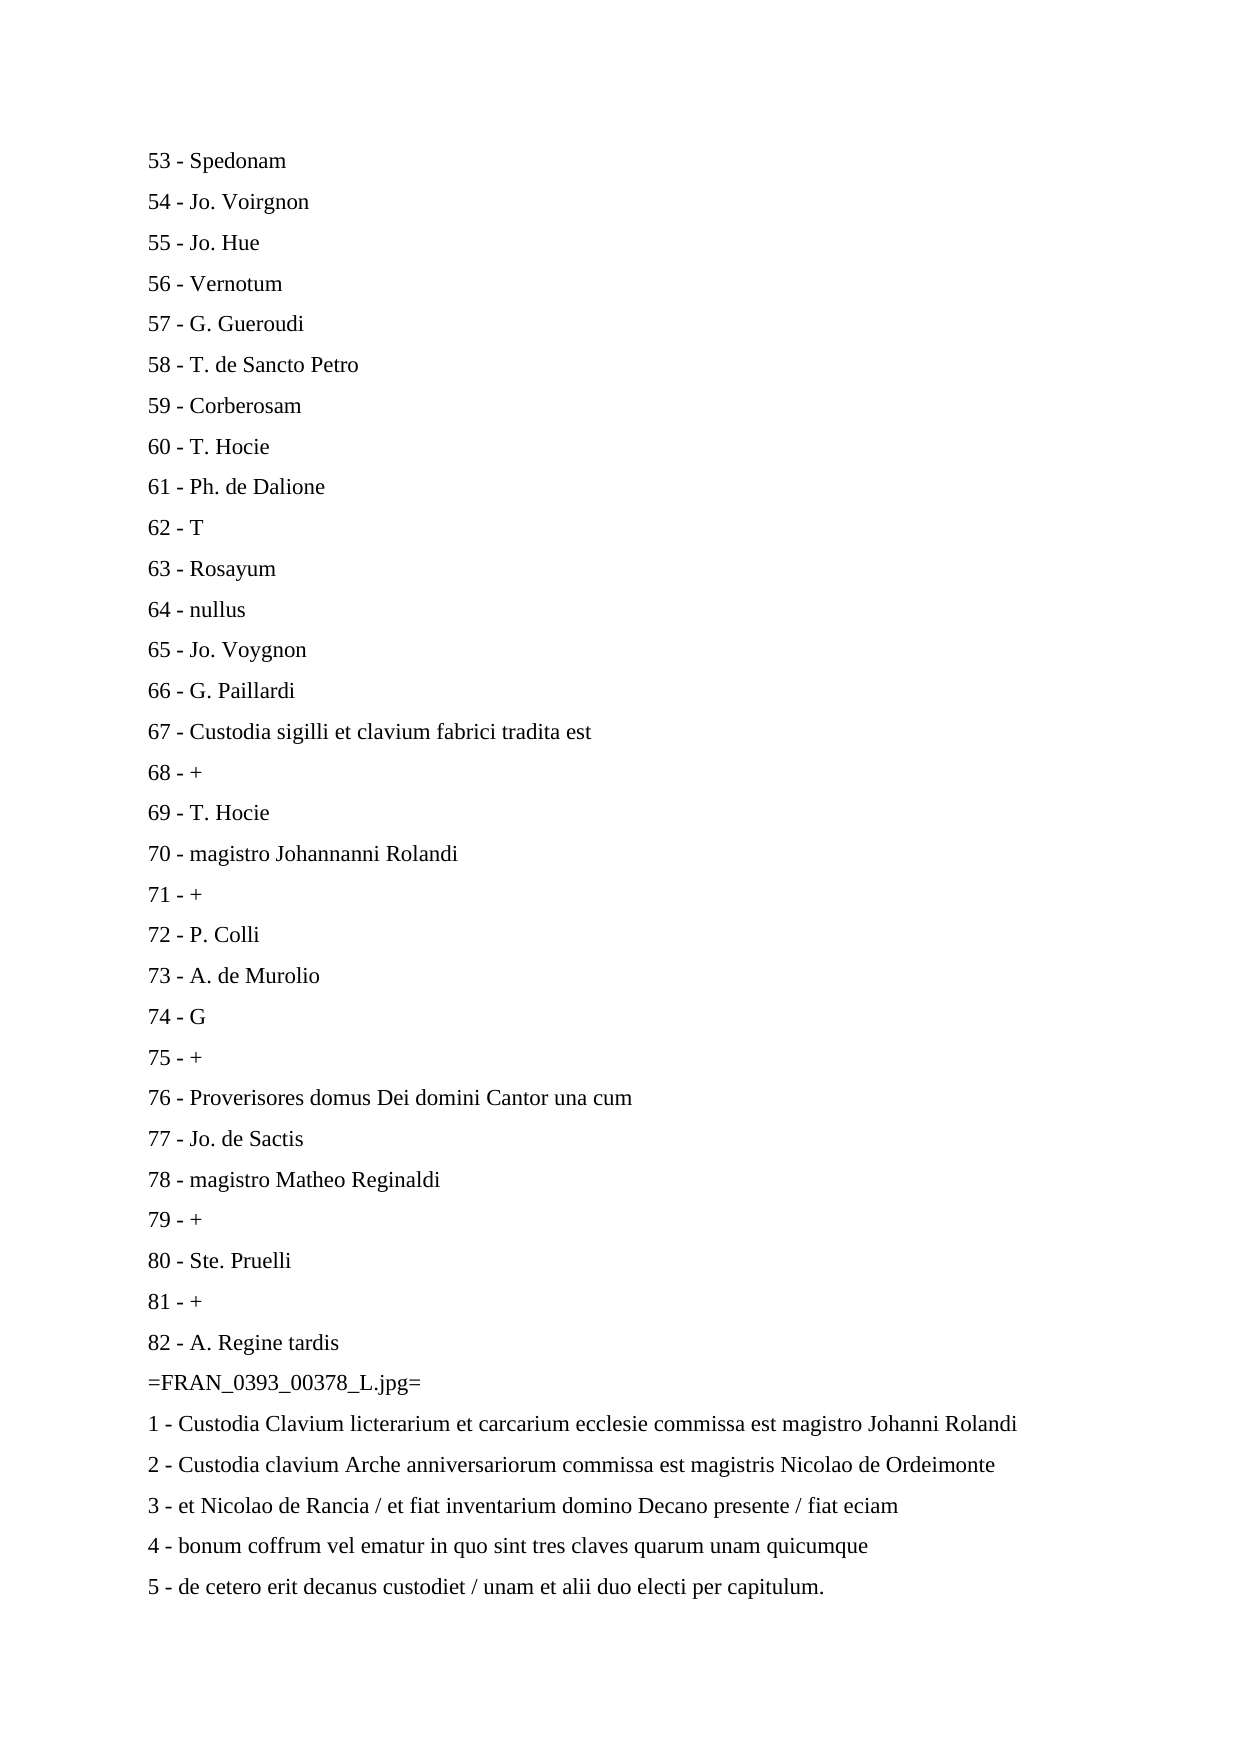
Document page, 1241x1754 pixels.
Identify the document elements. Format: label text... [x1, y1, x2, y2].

text 65 - Jo. Voygnon [148, 636, 1093, 663]
text 76 - Proverisores domus Dei domini Cantor una cum [148, 1084, 1093, 1111]
text 72 - P. Colli [148, 921, 1093, 948]
text 79 - + [148, 1207, 1093, 1233]
text 5 - de cetero erit decanus custodiet / unam et alii duo electi per capitulum. [148, 1573, 1093, 1599]
text 53 - Spedonam [148, 148, 1093, 174]
text 70 - magistro Johannanni Rolandi [148, 840, 1093, 866]
text 60 - T. Hocie [148, 433, 1093, 459]
text =FRAN_0393_00378_L.jpg= [148, 1369, 1093, 1396]
text 80 - Ste. Pruelli [148, 1247, 1093, 1274]
text 61 - Ph. de Dalione [148, 473, 1093, 500]
text 81 - + [148, 1288, 1093, 1314]
text 78 - magistro Matheo Reginaldi [148, 1166, 1093, 1192]
text 71 - + [148, 881, 1093, 907]
text 2 - Custodia clavium Arche anniversariorum commissa est magistris Nicolao de Ordeimonte [148, 1451, 1093, 1477]
text 75 - + [148, 1044, 1093, 1070]
text 4 - bonum coffrum vel ematur in quo sint tres claves quarum unam quicumque [148, 1532, 1093, 1559]
text 56 - Vernotum [148, 270, 1093, 296]
text 55 - Jo. Hue [148, 229, 1093, 255]
text 59 - Corberosam [148, 392, 1093, 418]
text 74 - G [148, 1003, 1093, 1029]
text 63 - Rosayum [148, 555, 1093, 581]
text 1 - Custodia Clavium licterarium et carcarium ecclesie commissa est magistro Johanni Rolandi [148, 1410, 1093, 1437]
text 66 - G. Paillardi [148, 677, 1093, 703]
text 68 - + [148, 758, 1093, 785]
text 54 - Jo. Voirgnon [148, 188, 1093, 215]
text 64 - nullus [148, 596, 1093, 622]
text 69 - T. Hocie [148, 799, 1093, 826]
text 77 - Jo. de Sactis [148, 1125, 1093, 1151]
text 57 - G. Gueroudi [148, 311, 1093, 337]
text 58 - T. de Sancto Petro [148, 351, 1093, 378]
text 62 - T [148, 514, 1093, 541]
text 82 - A. Regine tardis [148, 1329, 1093, 1355]
text 3 - et Nicolao de Rancia / et fiat inventarium domino Decano presente / fiat eciam [148, 1492, 1093, 1518]
text 73 - A. de Murolio [148, 962, 1093, 988]
text 67 - Custodia sigilli et clavium fabrici tradita est [148, 718, 1093, 744]
